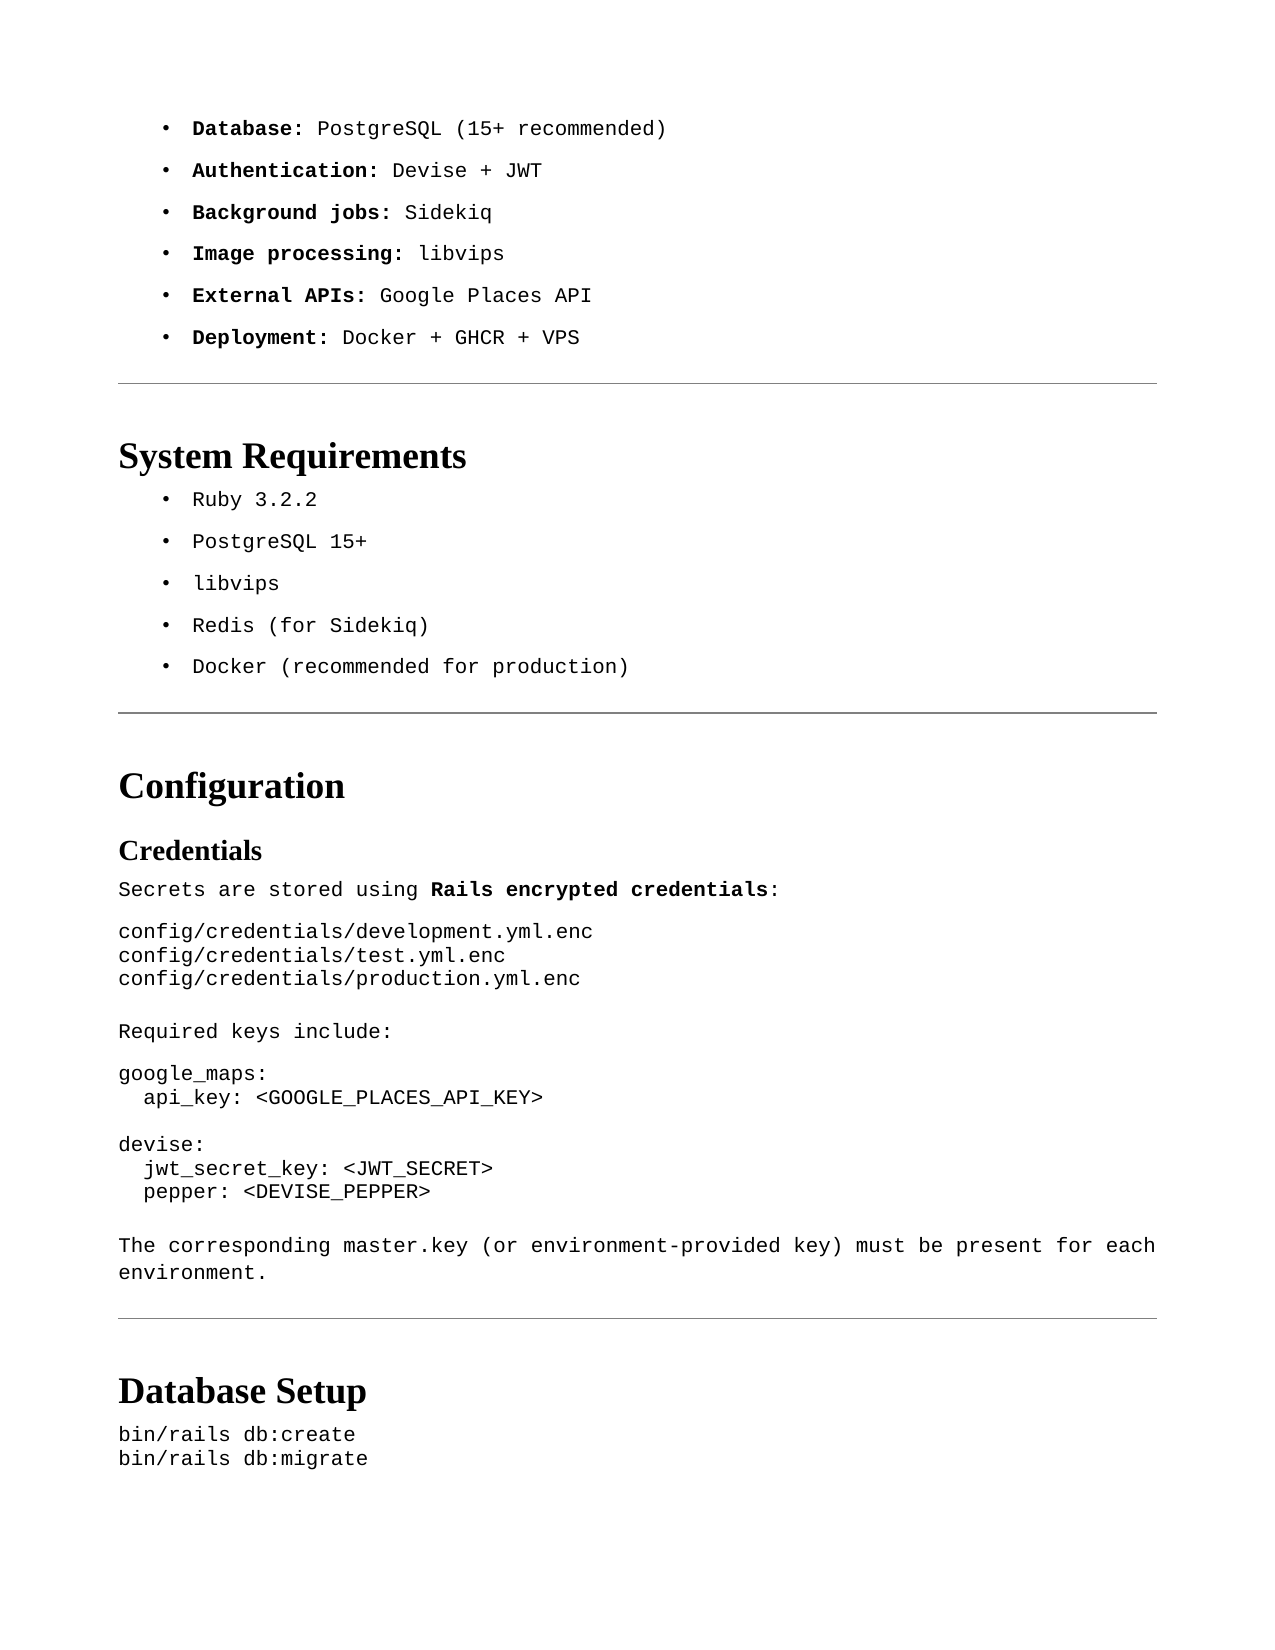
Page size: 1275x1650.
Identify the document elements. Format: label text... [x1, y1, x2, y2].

text google_maps: [118, 1063, 1157, 1087]
subtitle System Requirements [118, 434, 1157, 477]
text Required keys include: [118, 1021, 1157, 1045]
list Ruby 3.2.2 [162, 489, 1157, 513]
text The corresponding master.key (or environment-provided key) must be present for each environment. [118, 1234, 1157, 1285]
text config/credentials/development.yml.enc [118, 921, 1157, 945]
list Image processing: libvips [162, 243, 1157, 267]
subtitle Database Setup [118, 1368, 1157, 1412]
subtitle Credentials [118, 833, 1157, 867]
text jwt_secret_key: <JWT_SECRET> [118, 1158, 1157, 1181]
list Deployment: Docker + GHCR + VPS [162, 327, 1157, 351]
list Docker (recommended for production) [162, 656, 1157, 680]
text pepper: <DEVISE_PEPPER> [118, 1181, 1157, 1205]
text Secrets are stored using Rails encrypted credentials: [118, 879, 1157, 903]
list Background jobs: Sidekiq [162, 202, 1157, 225]
list Redis (for Sidekiq) [162, 614, 1157, 638]
list Database: PostgreSQL (15+ recommended) [162, 118, 1157, 142]
text bin/rails db:create [118, 1424, 1157, 1448]
list External APIs: Google Places API [162, 285, 1157, 309]
list Authentication: Devise + JWT [162, 160, 1157, 183]
text bin/rails db:migrate [118, 1448, 1157, 1471]
list libvips [162, 573, 1157, 596]
list PostgreSQL 15+ [162, 531, 1157, 555]
subtitle Configuration [118, 763, 1157, 806]
text devise: [118, 1134, 1157, 1158]
text config/credentials/test.yml.enc [118, 945, 1157, 968]
text config/credentials/production.yml.enc [118, 968, 1157, 992]
text api_key: <GOOGLE_PLACES_API_KEY> [118, 1087, 1157, 1111]
